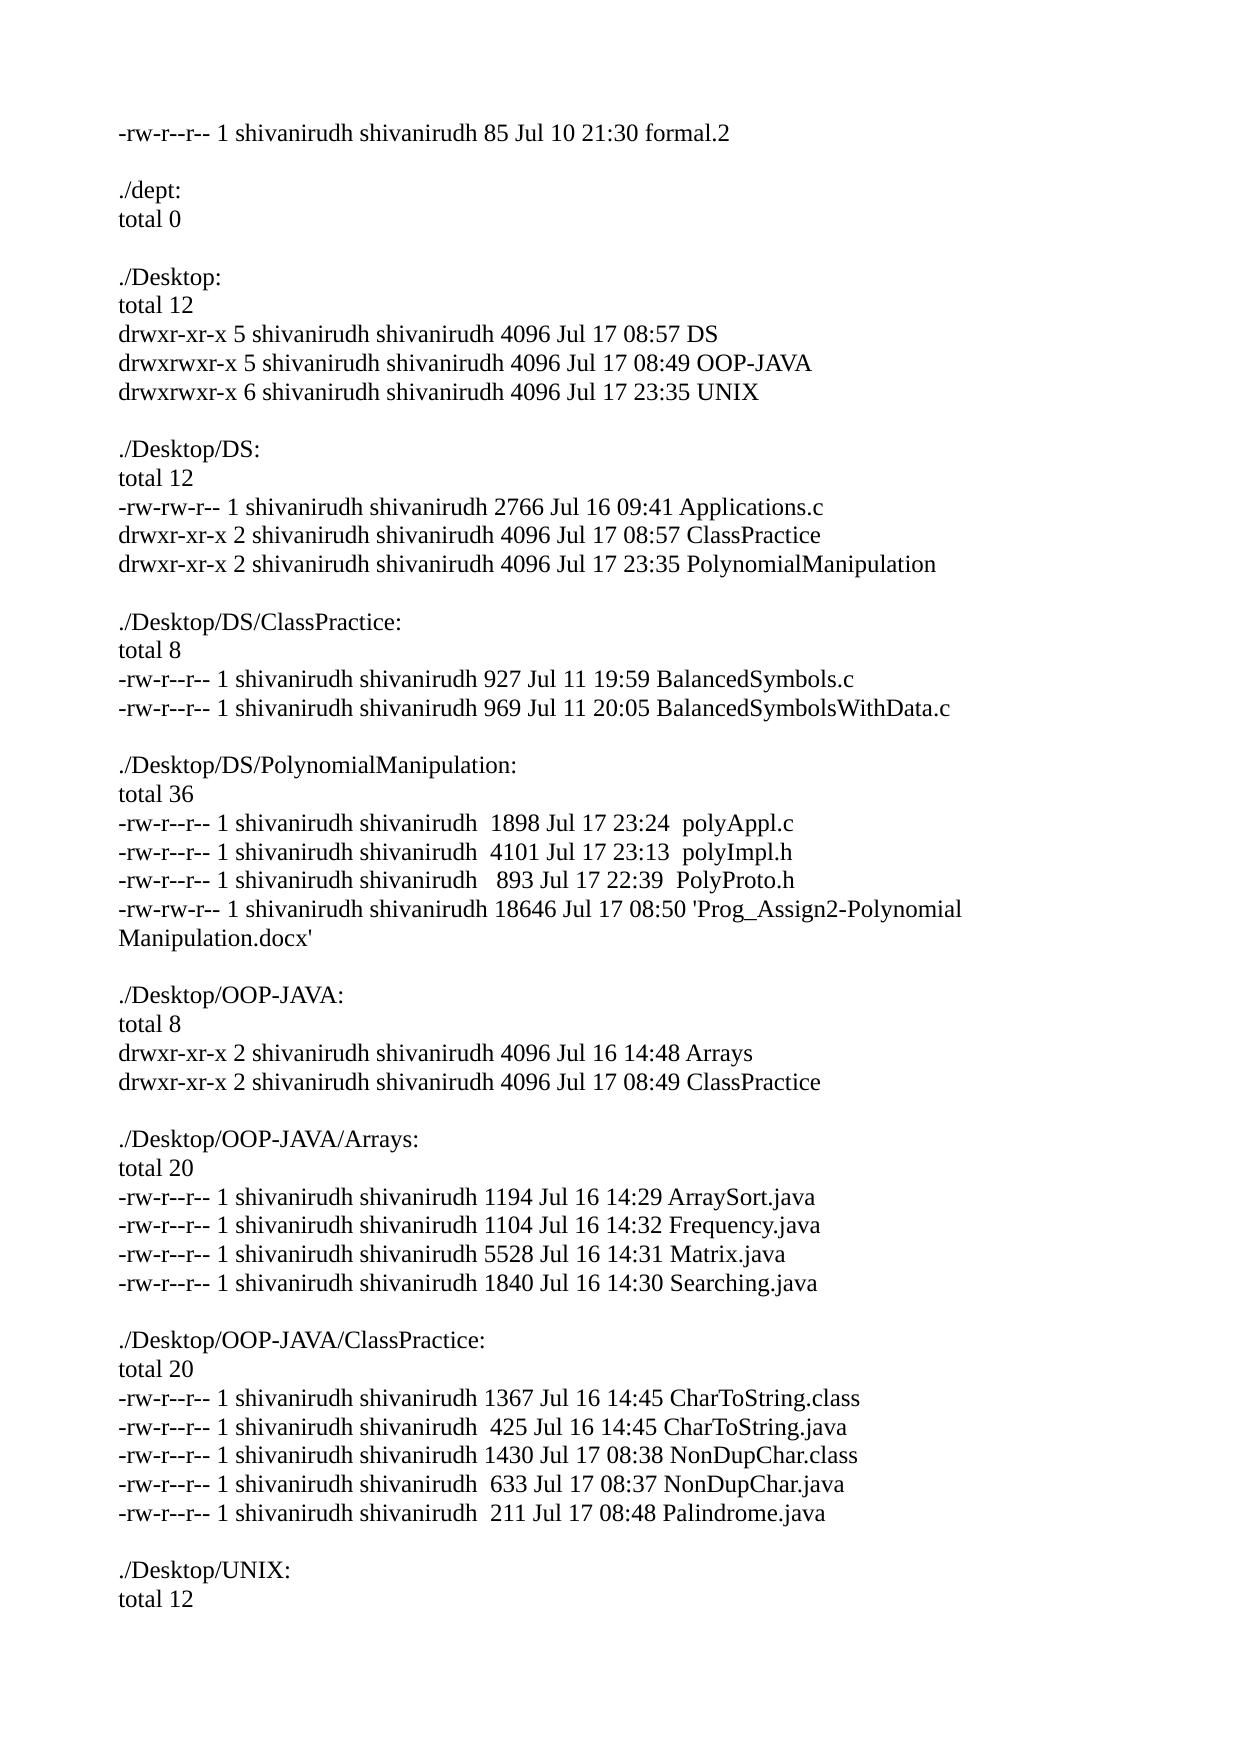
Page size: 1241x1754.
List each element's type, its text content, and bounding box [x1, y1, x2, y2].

text total 12 [118, 1584, 1122, 1613]
text -rw-r--r-- 1 shivanirudh shivanirudh 893 Jul 17 22:39 PolyProto.h [118, 866, 1122, 894]
text -rw-r--r-- 1 shivanirudh shivanirudh 85 Jul 10 21:30 formal.2 [118, 118, 1122, 147]
text total 36 [118, 779, 1122, 808]
text drwxrwxr-x 5 shivanirudh shivanirudh 4096 Jul 17 08:49 OOP-JAVA [118, 348, 1122, 377]
text -rw-rw-r-- 1 shivanirudh shivanirudh 18646 Jul 17 08:50 'Prog_Assign2-Polynomial Manipulation.docx' [118, 894, 1122, 952]
text drwxr-xr-x 2 shivanirudh shivanirudh 4096 Jul 17 08:57 ClassPractice [118, 521, 1122, 549]
text -rw-rw-r-- 1 shivanirudh shivanirudh 2766 Jul 16 09:41 Applications.c [118, 492, 1122, 521]
text -rw-r--r-- 1 shivanirudh shivanirudh 4101 Jul 17 23:13 polyImpl.h [118, 837, 1122, 866]
text -rw-r--r-- 1 shivanirudh shivanirudh 633 Jul 17 08:37 NonDupChar.java [118, 1469, 1122, 1498]
text total 8 [118, 1009, 1122, 1038]
text total 12 [118, 463, 1122, 492]
text total 0 [118, 204, 1122, 233]
text total 12 [118, 291, 1122, 319]
text -rw-r--r-- 1 shivanirudh shivanirudh 5528 Jul 16 14:31 Matrix.java [118, 1239, 1122, 1268]
text -rw-r--r-- 1 shivanirudh shivanirudh 969 Jul 11 20:05 BalancedSymbolsWithData.c [118, 693, 1122, 722]
text -rw-r--r-- 1 shivanirudh shivanirudh 1194 Jul 16 14:29 ArraySort.java [118, 1182, 1122, 1211]
text ./Desktop/DS: [118, 434, 1122, 463]
text ./Desktop/UNIX: [118, 1556, 1122, 1584]
text -rw-r--r-- 1 shivanirudh shivanirudh 1104 Jul 16 14:32 Frequency.java [118, 1211, 1122, 1239]
text drwxr-xr-x 2 shivanirudh shivanirudh 4096 Jul 16 14:48 Arrays [118, 1038, 1122, 1067]
text drwxr-xr-x 2 shivanirudh shivanirudh 4096 Jul 17 08:49 ClassPractice [118, 1067, 1122, 1096]
text ./Desktop/DS/PolynomialManipulation: [118, 751, 1122, 779]
text -rw-r--r-- 1 shivanirudh shivanirudh 1430 Jul 17 08:38 NonDupChar.class [118, 1441, 1122, 1469]
text -rw-r--r-- 1 shivanirudh shivanirudh 1898 Jul 17 23:24 polyAppl.c [118, 808, 1122, 837]
text -rw-r--r-- 1 shivanirudh shivanirudh 211 Jul 17 08:48 Palindrome.java [118, 1498, 1122, 1527]
text total 20 [118, 1153, 1122, 1182]
text drwxrwxr-x 6 shivanirudh shivanirudh 4096 Jul 17 23:35 UNIX [118, 377, 1122, 406]
text ./Desktop/DS/ClassPractice: [118, 607, 1122, 636]
text -rw-r--r-- 1 shivanirudh shivanirudh 425 Jul 16 14:45 CharToString.java [118, 1412, 1122, 1441]
text -rw-r--r-- 1 shivanirudh shivanirudh 1367 Jul 16 14:45 CharToString.class [118, 1383, 1122, 1412]
text -rw-r--r-- 1 shivanirudh shivanirudh 927 Jul 11 19:59 BalancedSymbols.c [118, 664, 1122, 693]
text drwxr-xr-x 2 shivanirudh shivanirudh 4096 Jul 17 23:35 PolynomialManipulation [118, 549, 1122, 578]
text total 8 [118, 636, 1122, 664]
text ./Desktop/OOP-JAVA/Arrays: [118, 1124, 1122, 1153]
text ./Desktop/OOP-JAVA: [118, 981, 1122, 1009]
text ./Desktop: [118, 262, 1122, 291]
text total 20 [118, 1354, 1122, 1383]
text ./dept: [118, 176, 1122, 204]
text drwxr-xr-x 5 shivanirudh shivanirudh 4096 Jul 17 08:57 DS [118, 319, 1122, 348]
text ./Desktop/OOP-JAVA/ClassPractice: [118, 1326, 1122, 1354]
text -rw-r--r-- 1 shivanirudh shivanirudh 1840 Jul 16 14:30 Searching.java [118, 1268, 1122, 1297]
